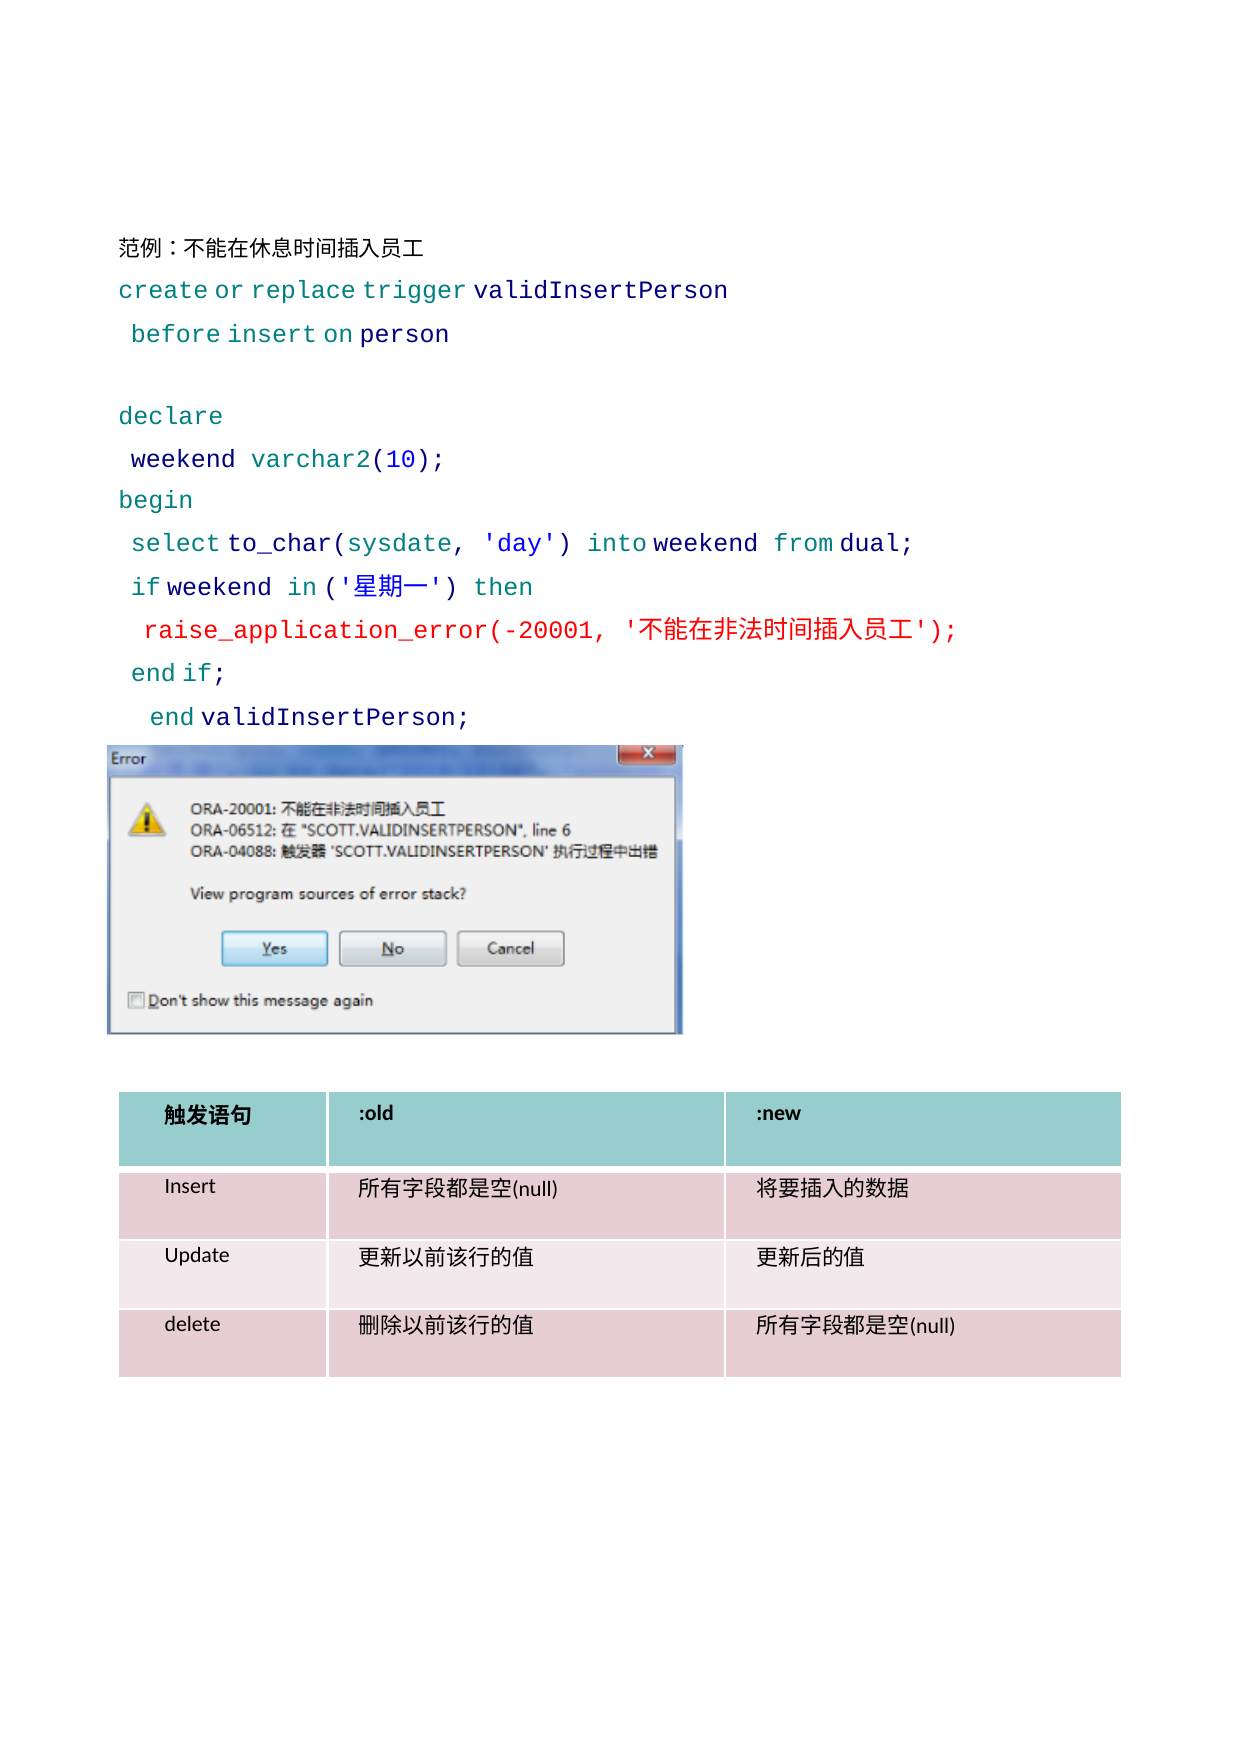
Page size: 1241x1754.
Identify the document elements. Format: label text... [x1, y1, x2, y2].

table_cell Update [119, 1241, 326, 1308]
table_cell 更新以前该行的值 [329, 1241, 724, 1308]
text weekend varchar2(10); [118, 444, 1122, 475]
text create or replace trigger validInsertPerson [118, 275, 1122, 306]
text if weekend in ('星期一') then [118, 572, 1122, 602]
text before insert on person [118, 319, 1122, 349]
table_cell 所有字段都是空(null) [329, 1173, 724, 1239]
table_header :old [329, 1092, 724, 1166]
text begin [118, 487, 1122, 516]
table_cell 更新后的值 [726, 1241, 1121, 1308]
table_cell 将要插入的数据 [726, 1173, 1121, 1239]
table_cell Insert [119, 1173, 326, 1239]
text raise_application_error(-20001, '不能在非法时间插入员工'); [118, 615, 1122, 646]
text end if; [118, 658, 1122, 689]
table_cell 删除以前该行的值 [329, 1310, 724, 1377]
text 范例：不能在休息时间插入员工 [118, 233, 1122, 263]
text select to_char(sysdate, 'day') into weekend from dual; [118, 528, 1122, 559]
table_header 触发语句 [119, 1092, 326, 1166]
picture [106, 745, 684, 1036]
table_cell delete [119, 1310, 326, 1377]
text end validInsertPerson; [149, 702, 1122, 732]
table_cell 所有字段都是空(null) [726, 1310, 1121, 1377]
text declare [118, 403, 1122, 432]
table_header :new [726, 1092, 1121, 1166]
